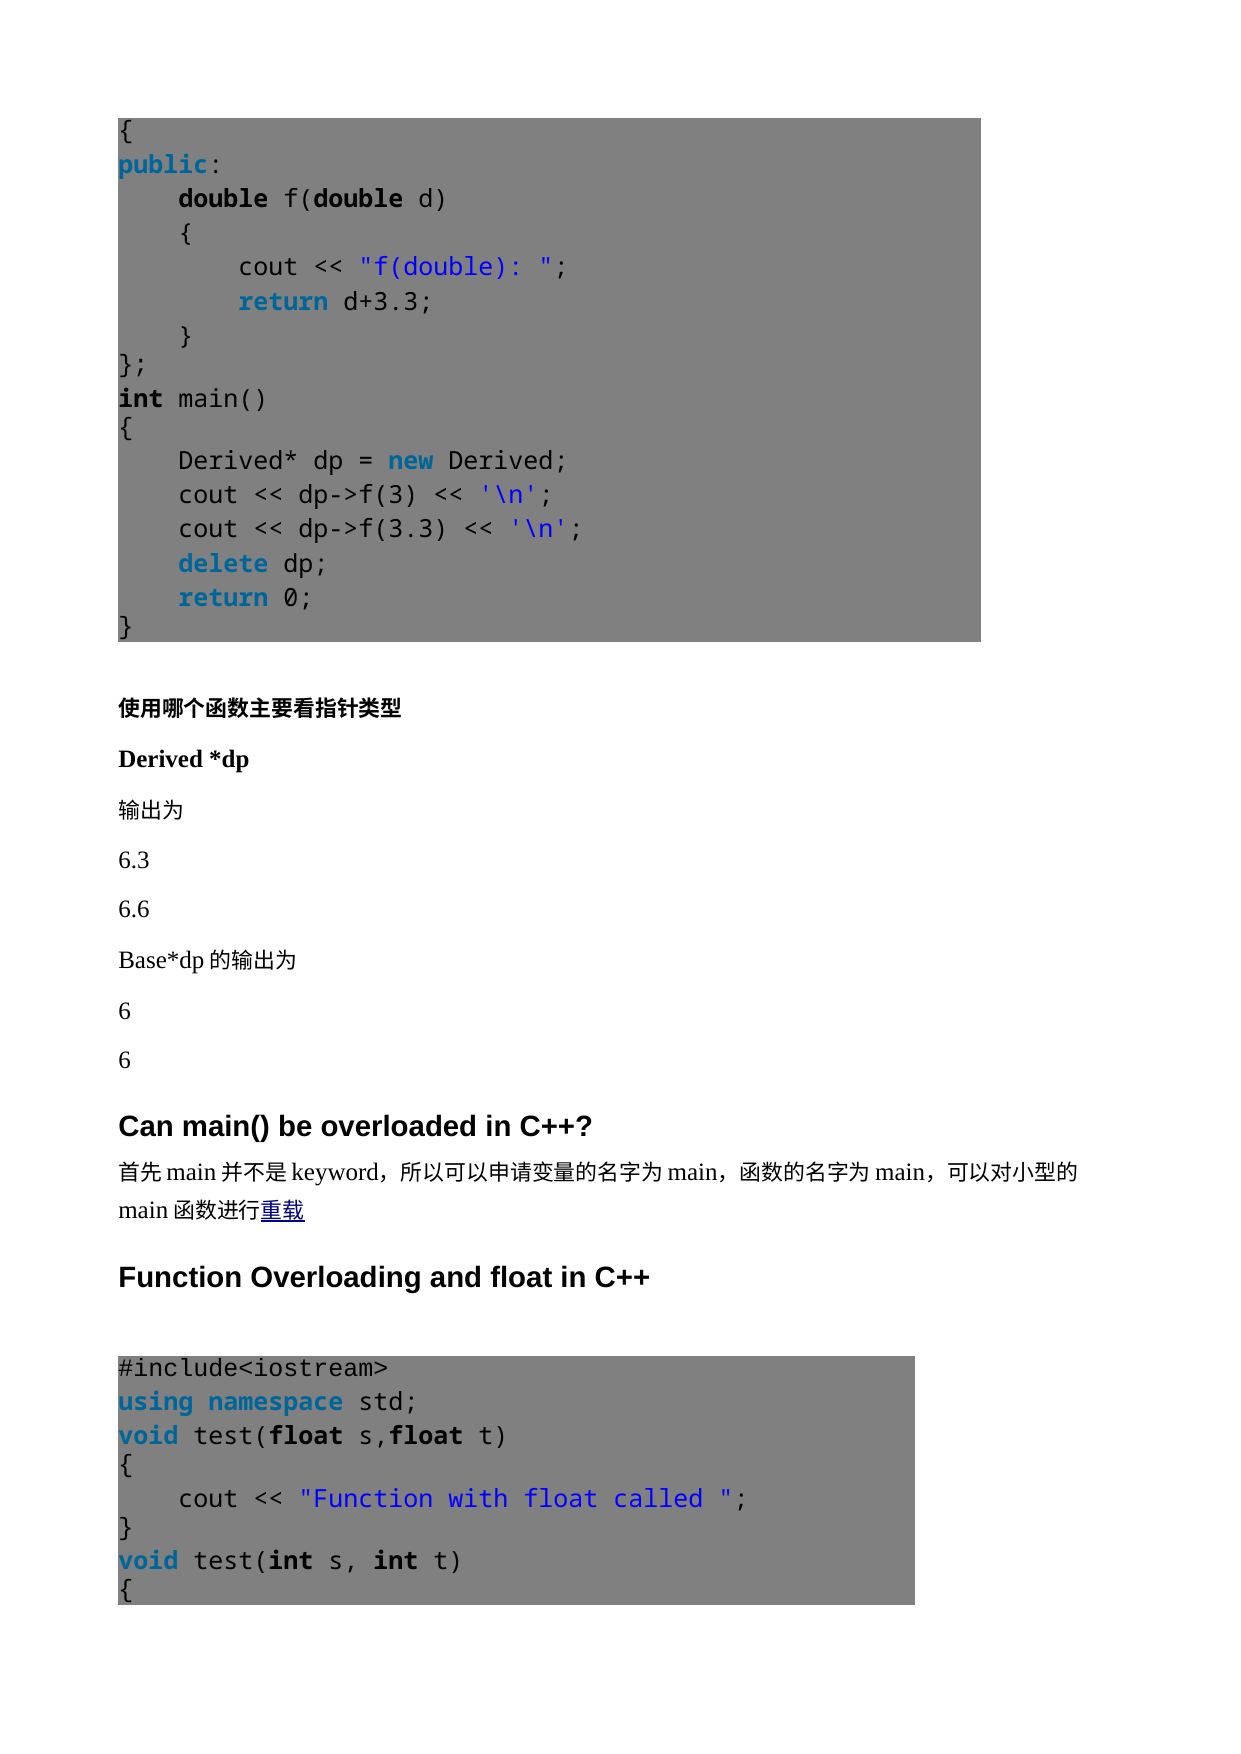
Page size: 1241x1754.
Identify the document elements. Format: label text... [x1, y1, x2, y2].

text Derived *dp [118, 744, 1122, 773]
text 6.6 [118, 894, 1122, 923]
text 使用哪个函数主要看指针类型 [118, 691, 1122, 723]
text 首先main并不是keyword，所以可以申请变量的名字为main，函数的名字为main，可以对小型的main函数进行重载 [118, 1155, 1122, 1225]
text 6.3 [118, 845, 1122, 874]
text Base*dp的输出为 [118, 943, 1122, 975]
subtitle Can main() be overloaded in C++? [118, 1109, 1122, 1142]
text 输出为 [118, 793, 1122, 824]
subtitle Function Overloading and float in C++ [118, 1260, 1122, 1294]
text 6 [118, 1045, 1122, 1074]
text 6 [118, 996, 1122, 1025]
